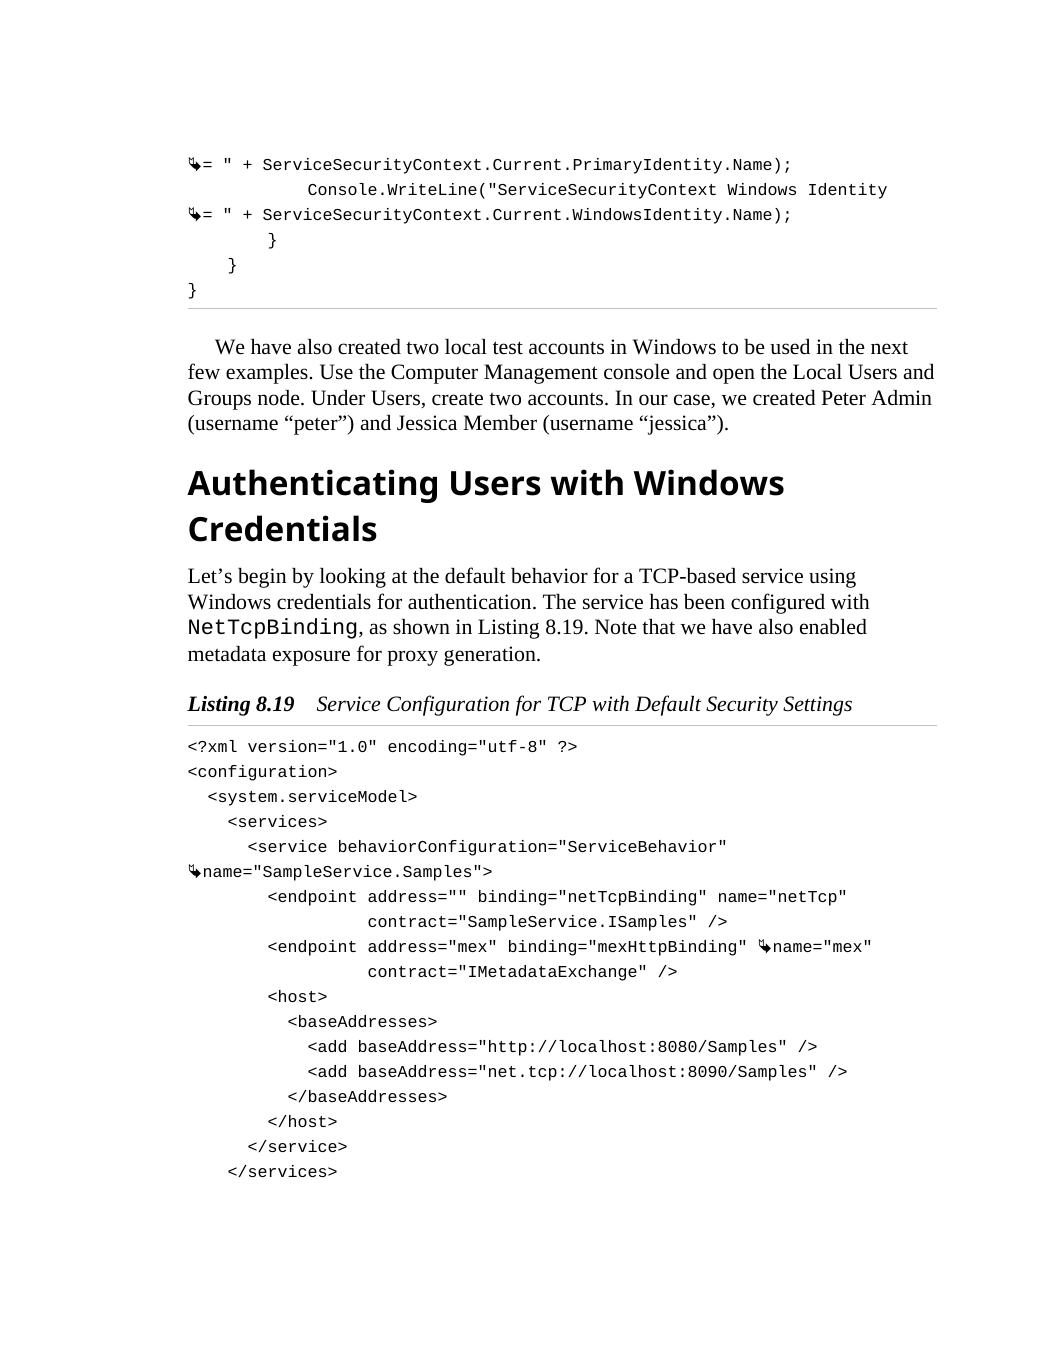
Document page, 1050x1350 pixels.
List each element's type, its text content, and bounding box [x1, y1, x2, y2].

text name="SampleService.Samples"> [187, 857, 937, 882]
text Authenticating Users with Windows Credentials [187, 460, 937, 551]
text <host> [187, 982, 937, 1007]
text <add baseAddress="http://localhost:8080/Samples" /> [187, 1032, 937, 1057]
text We have also created two local test accounts in Windows to be used in the next few examples. Use the Computer Management console and open the Local Users and Groups node. Under Users, create two accounts. In our case, we created Peter Admin (username “peter”) and Jessica Member (username “jessica”). [187, 334, 937, 435]
text <endpoint address="" binding="netTcpBinding" name="netTcp" [187, 882, 937, 907]
text <add baseAddress="net.tcp://localhost:8090/Samples" /> [187, 1057, 937, 1082]
text <services> [187, 807, 937, 832]
text </service> [187, 1132, 937, 1157]
text </host> [187, 1107, 937, 1132]
text </services> [187, 1157, 937, 1182]
text = " + ServiceSecurityContext.Current.WindowsIdentity.Name); [187, 200, 937, 225]
text Listing 8.19 Service Configuration for TCP with Default Security Settings [187, 691, 937, 726]
text } [187, 225, 937, 250]
text <service behaviorConfiguration="ServiceBehavior" [187, 832, 937, 857]
text <baseAddresses> [187, 1007, 937, 1032]
text Let’s begin by looking at the default behavior for a TCP-based service using Windows credentials for authentication. The service has been configured with NetTcpBinding, as shown in Listing 8.19. Note that we have also enabled metadata exposure for proxy generation. [187, 563, 937, 666]
text </baseAddresses> [187, 1082, 937, 1107]
text <system.serviceModel> [187, 782, 937, 807]
text } [187, 275, 937, 309]
text contract="SampleService.ISamples" /> [187, 907, 937, 932]
text = " + ServiceSecurityContext.Current.PrimaryIdentity.Name); [187, 150, 937, 175]
text Console.WriteLine("ServiceSecurityContext Windows Identity [187, 175, 937, 200]
text } [187, 250, 937, 275]
text <configuration> [187, 757, 937, 782]
text <endpoint address="mex" binding="mexHttpBinding" name="mex" [187, 932, 937, 957]
text contract="IMetadataExchange" /> [187, 957, 937, 982]
text <?xml version="1.0" encoding="utf-8" ?> [187, 732, 937, 757]
